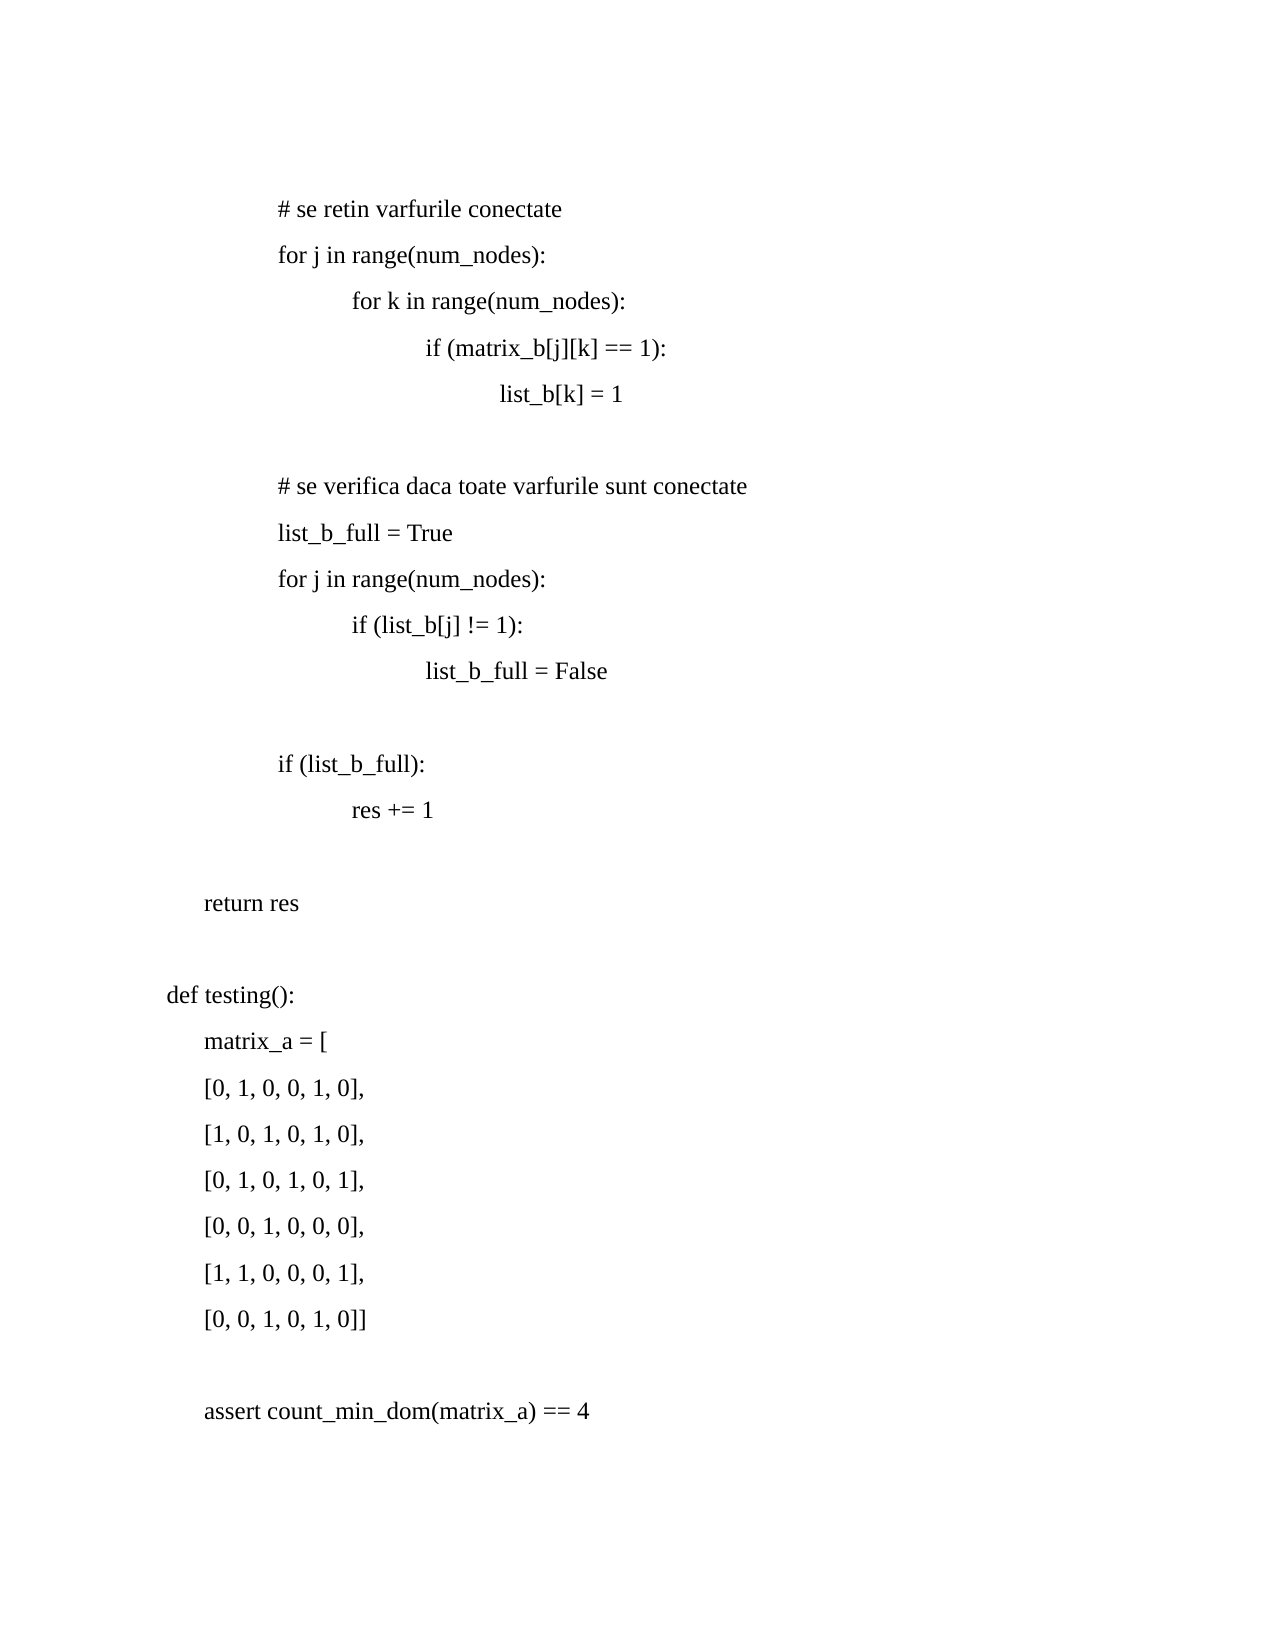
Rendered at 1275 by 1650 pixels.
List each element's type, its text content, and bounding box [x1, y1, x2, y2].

list for k in range(num_nodes): [166, 286, 1127, 315]
list [1, 0, 1, 0, 1, 0], [166, 1119, 1127, 1148]
list for j in range(num_nodes): [166, 564, 1127, 593]
list [0, 0, 1, 0, 0, 0], [166, 1211, 1127, 1240]
list [0, 1, 0, 1, 0, 1], [166, 1165, 1127, 1194]
list if (list_b_full): [166, 749, 1127, 778]
list res += 1 [166, 795, 1127, 824]
list for j in range(num_nodes): [166, 240, 1127, 269]
list [1, 1, 0, 0, 0, 1], [166, 1258, 1127, 1286]
list list_b_full = False [166, 656, 1127, 685]
list # se retin varfurile conectate [166, 194, 1127, 223]
list if (list_b[j] != 1): [166, 610, 1127, 639]
list [0, 0, 1, 0, 1, 0]] [166, 1304, 1127, 1333]
list # se verifica daca toate varfurile sunt conectate [166, 471, 1127, 500]
list [0, 1, 0, 0, 1, 0], [166, 1073, 1127, 1101]
list def testing(): [166, 980, 1127, 1009]
list matrix_a = [ [166, 1026, 1127, 1055]
list if (matrix_b[j][k] == 1): [166, 333, 1127, 361]
list assert count_min_dom(matrix_a) == 4 [166, 1396, 1127, 1425]
list list_b_full = True [166, 518, 1127, 546]
list return res [166, 888, 1127, 916]
list list_b[k] = 1 [166, 379, 1127, 408]
